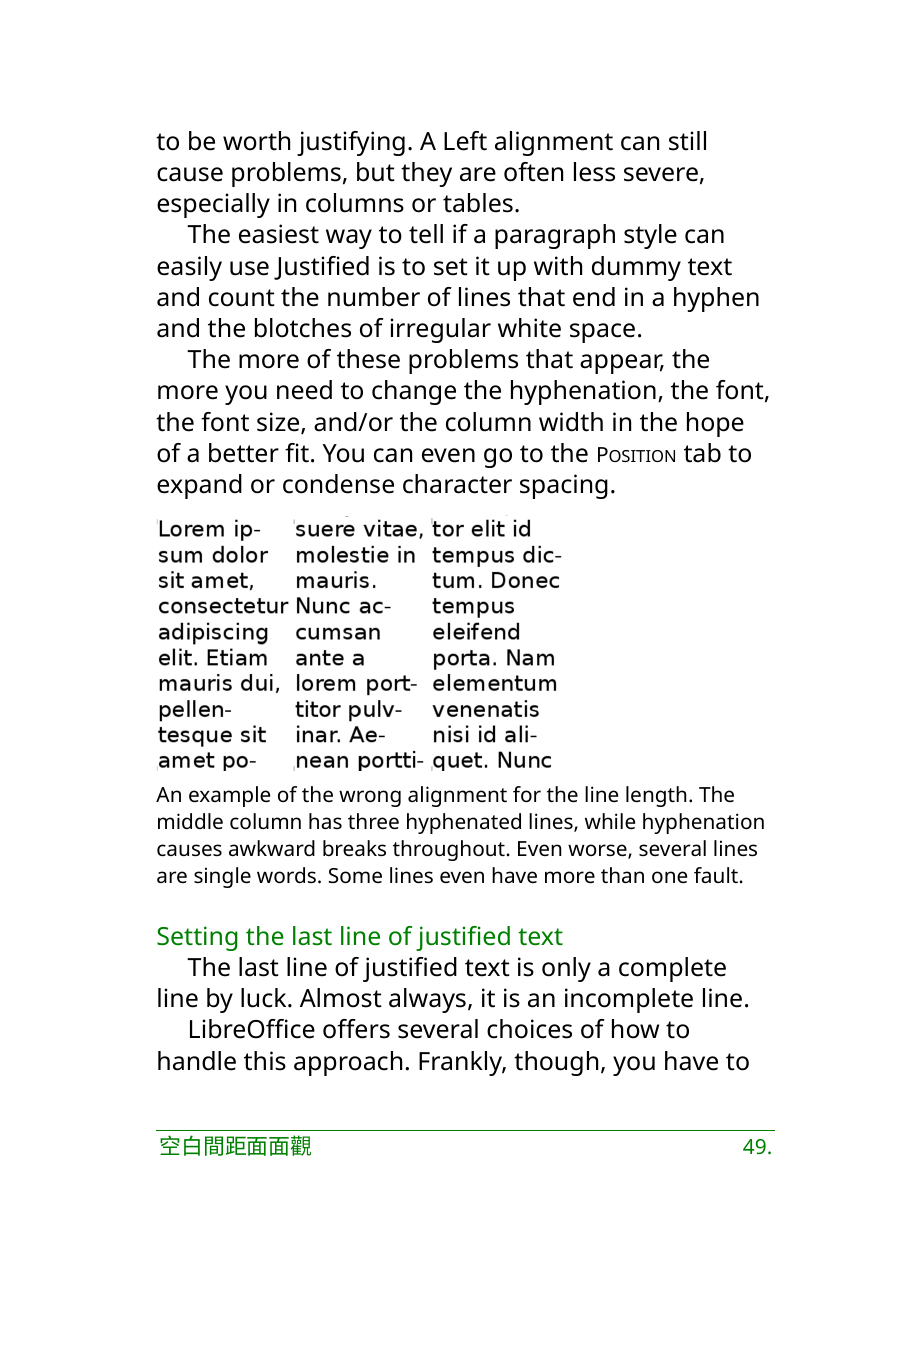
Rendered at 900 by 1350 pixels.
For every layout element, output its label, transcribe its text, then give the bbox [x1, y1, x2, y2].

picture [156, 515, 563, 771]
table_cell An example of the wrong alignment for the line length. The middle column has three hyphenated lines, while hyphenation causes awkward breaks throughout. Even worse, several lines are single words. Some lines even have more than one fault. [156, 773, 775, 889]
text The more of these problems that appear, the more you need to change the hyphenation, the font, the font size, and/or the column width in the hope of a better fit. You can even go to the Position tab to expand or condense character spacing. [156, 344, 775, 500]
text The last line of justified text is only a complete line by luck. Almost always, it is an incomplete line. [156, 951, 775, 1014]
subtitle Setting the last line of justified text [156, 920, 775, 951]
text The easiest way to tell if a paragraph style can easily use Justified is to set it up with dummy text and count the number of lines that end in a hyphen and the blotches of irregular white space. [156, 219, 775, 344]
table_header [156, 516, 775, 773]
text to be worth justifying. A Left alignment can still cause problems, but they are often less severe, especially in columns or tables. [156, 125, 775, 219]
text LibreOffice offers several choices of how to handle this approach. Frankly, though, you have to [156, 1014, 775, 1076]
